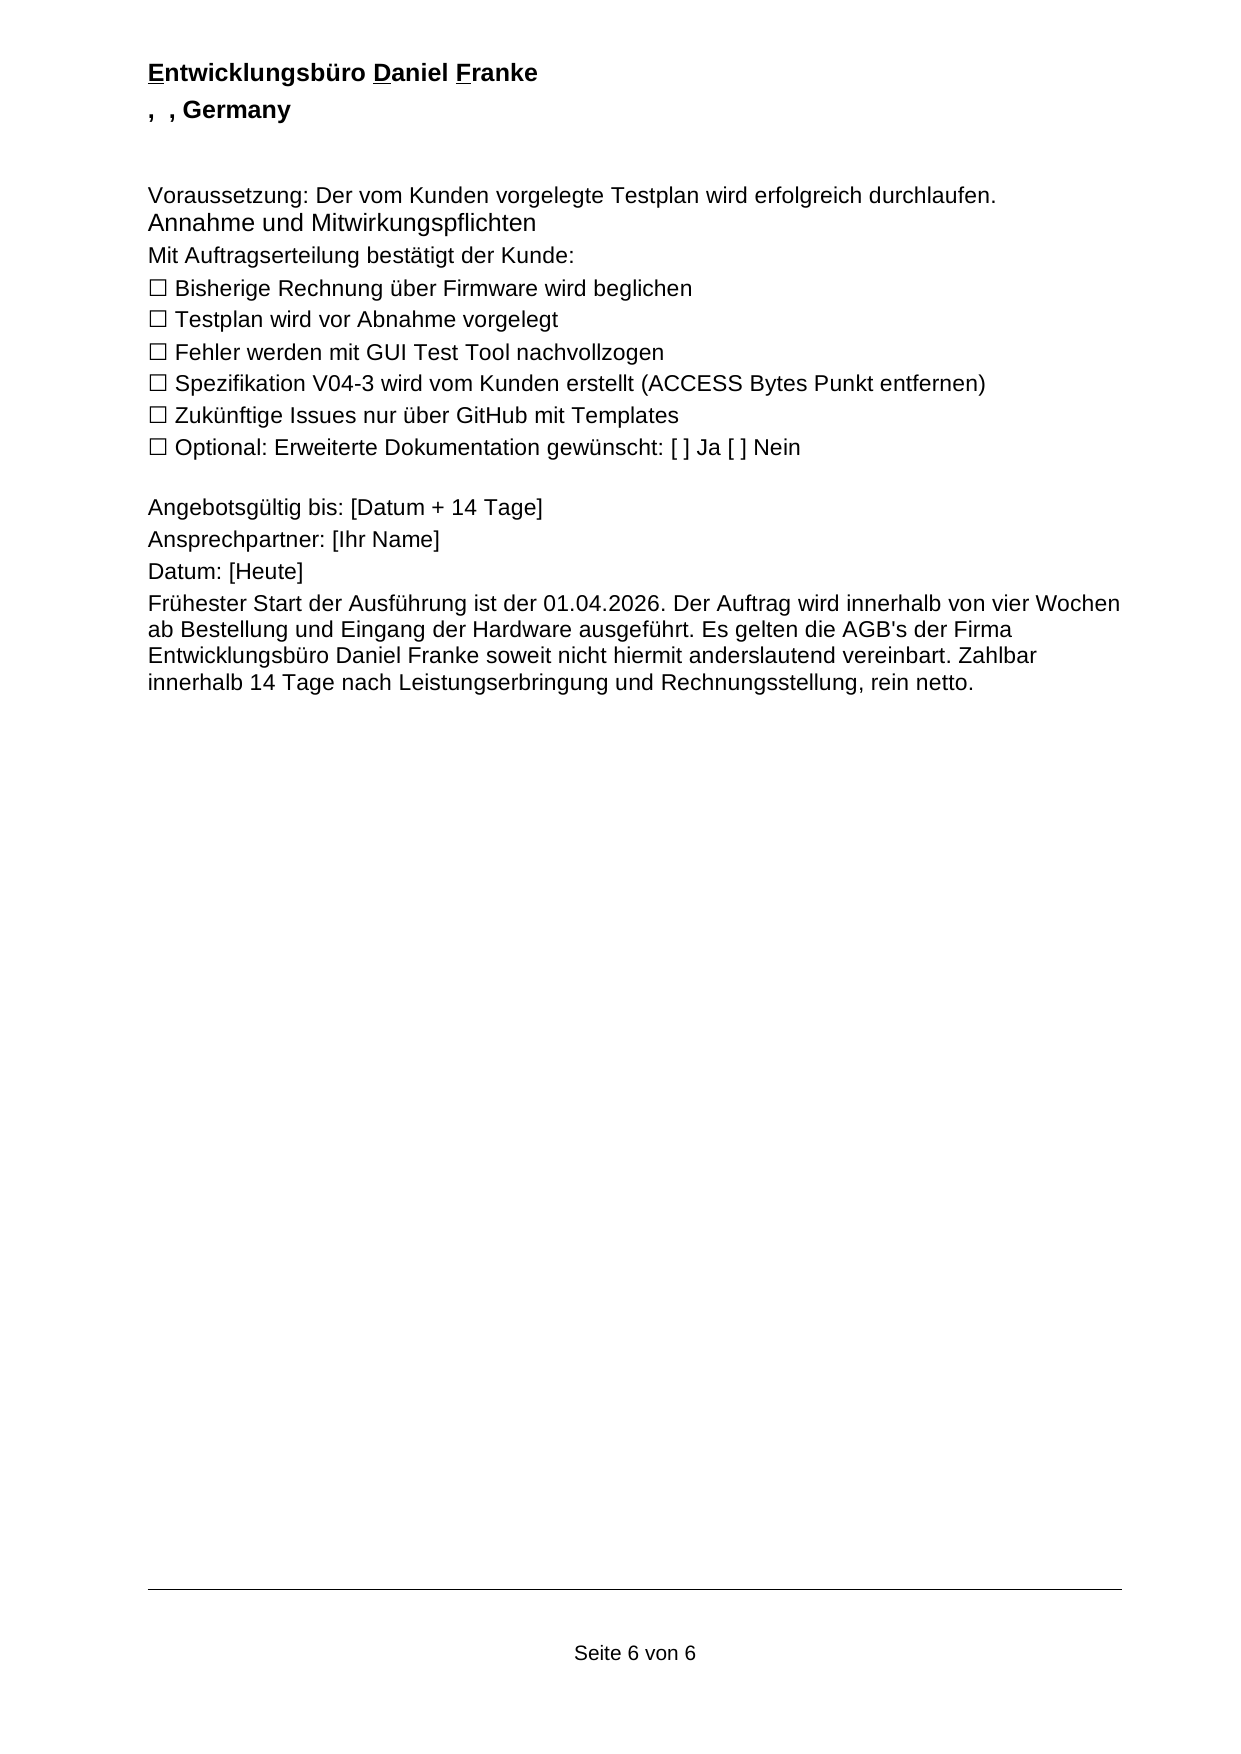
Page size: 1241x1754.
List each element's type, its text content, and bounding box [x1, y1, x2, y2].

text Ansprechpartner: [Ihr Name] [148, 527, 1122, 553]
subtitle Annahme und Mitwirkungspflichten [148, 209, 1122, 237]
text ☐ Zukünftige Issues nur über GitHub mit Templates [148, 403, 1122, 429]
text Mit Auftragserteilung bestätigt der Kunde: [148, 243, 1122, 269]
text ☐ Fehler werden mit GUI Test Tool nachvollzogen [148, 339, 1122, 365]
text ☐ Optional: Erweiterte Dokumentation gewünscht: [ ] Ja [ ] Nein [148, 435, 1122, 461]
text Voraussetzung: Der vom Kunden vorgelegte Testplan wird erfolgreich durchlaufen. [148, 183, 1122, 209]
text Datum: [Heute] [148, 559, 1122, 585]
text Frühester Start der Ausführung ist der 01.04.2026. Der Auftrag wird innerhalb von vier Wochen ab Bestellung und Eingang der Hardware ausgeführt. Es gelten die AGB's der Firma Entwicklungsbüro Daniel Franke soweit nicht hiermit anderslautend vereinbart. Zahlbar innerhalb 14 Tage nach Leistungserbringung und Rechnungsstellung, rein netto. [148, 591, 1122, 695]
text ☐ Spezifikation V04-3 wird vom Kunden erstellt (ACCESS Bytes Punkt entfernen) [148, 371, 1122, 397]
text ☐ Testplan wird vor Abnahme vorgelegt [148, 307, 1122, 333]
text ☐ Bisherige Rechnung über Firmware wird beglichen [148, 275, 1122, 301]
text Angebotsgültig bis: [Datum + 14 Tage] [148, 495, 1122, 521]
